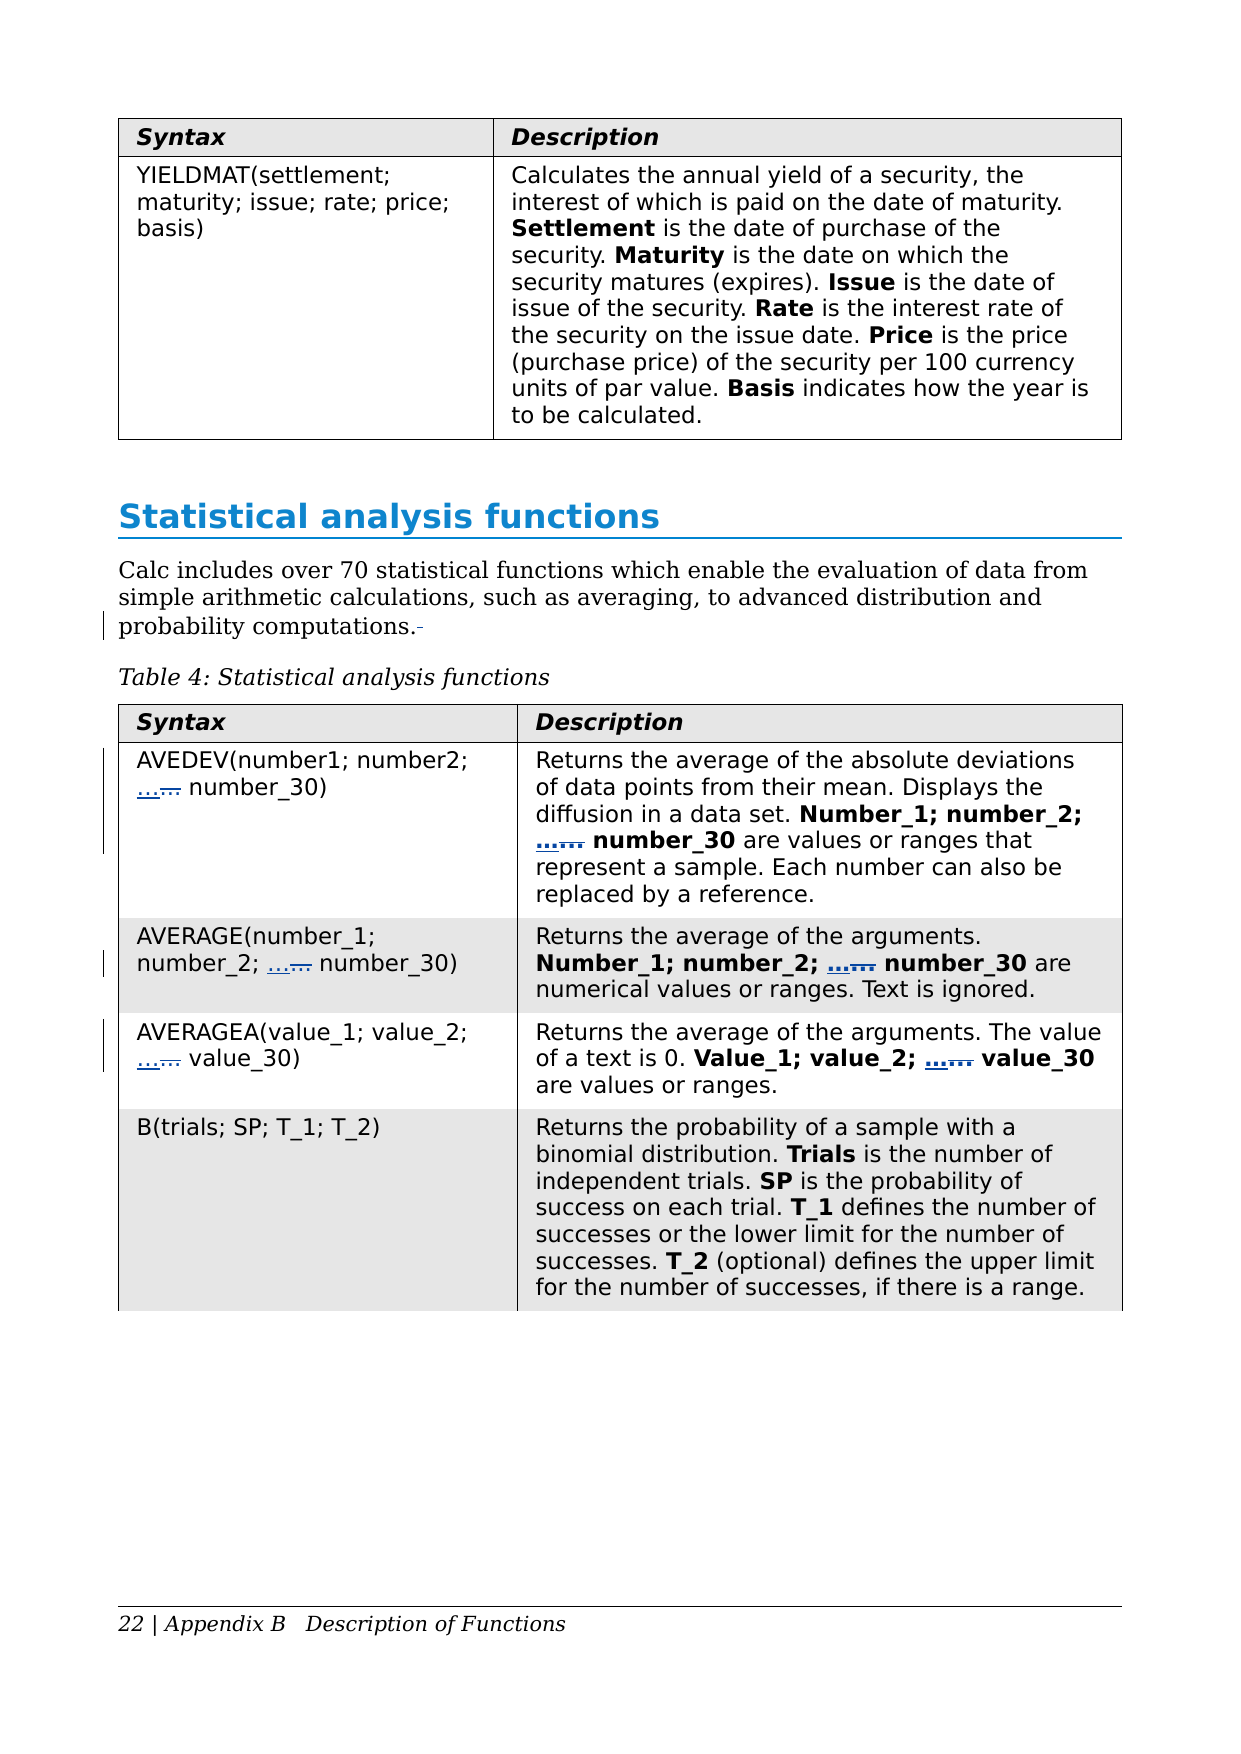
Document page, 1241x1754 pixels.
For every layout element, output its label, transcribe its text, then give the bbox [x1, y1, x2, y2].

table_cell B(trials; SP; T_1; T_2) [119, 1109, 517, 1311]
table_cell AVEDEV(number1; number2; … number_30) [119, 743, 517, 918]
table_header Description [494, 119, 1121, 156]
table_header Syntax [119, 705, 517, 742]
table_cell Returns the average of the arguments. Number_1; number_2; … number_30 are numerical values or ranges. Text is ignored. [518, 918, 1122, 1013]
table_cell Returns the average of the arguments. The value of a text is 0. Value_1; value_2; … value_30 are values or ranges. [518, 1013, 1122, 1109]
subtitle Statistical analysis functions [118, 498, 1122, 537]
table_cell AVERAGEA(value_1; value_2; … value_30) [119, 1013, 517, 1109]
table_cell Calculates the annual yield of a security, the interest of which is paid on the date of maturity. Settlement is the date of purchase of the security. Maturity is the date on which the security matures (expires). Issue is the date of issue of the security. Rate is the interest rate of the security on the issue date. Price is the price (purchase price) of the security per 100 currency units of par value. Basis indicates how the year is to be calculated. [494, 157, 1121, 439]
table_cell AVERAGE(number_1; number_2; … number_30) [119, 918, 517, 1013]
table_header Syntax [119, 119, 493, 156]
text Table 4: Statistical analysis functions [118, 664, 1122, 691]
table_cell Returns the average of the absolute deviations of data points from their mean. Displays the diffusion in a data set. Number_1; number_2; … number_30 are values or ranges that represent a sample. Each number can also be replaced by a reference. [518, 743, 1122, 918]
table_header Description [518, 705, 1122, 742]
text Calc includes over 70 statistical functions which enable the evaluation of data from simple arithmetic calculations, such as averaging, to advanced distribution and probability computations. [118, 558, 1122, 640]
table_cell YIELDMAT(settlement; maturity; issue; rate; price; basis) [119, 157, 493, 439]
table_cell Returns the probability of a sample with a binomial distribution. Trials is the number of independent trials. SP is the probability of success on each trial. T_1 defines the number of successes or the lower limit for the number of successes. T_2 (optional) defines the upper limit for the number of successes, if there is a range. [518, 1109, 1122, 1311]
